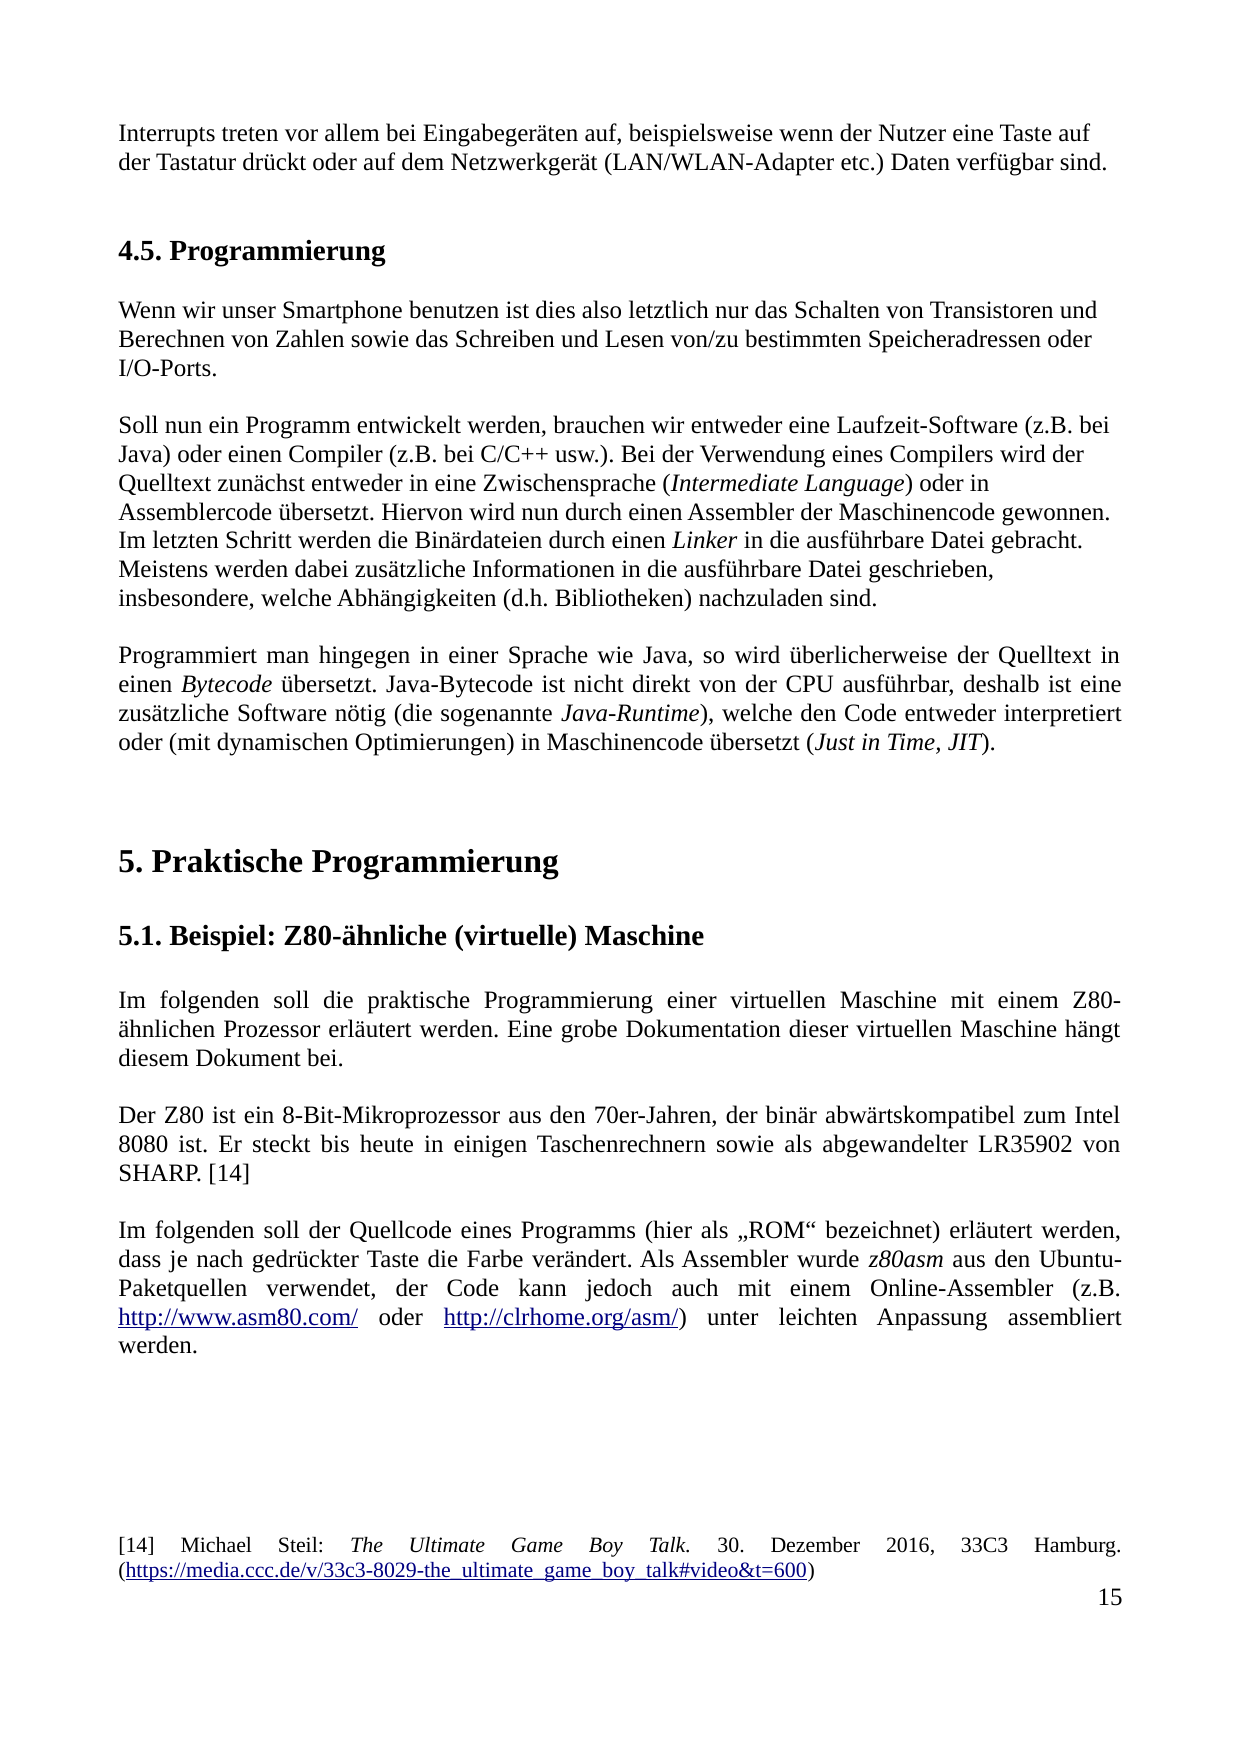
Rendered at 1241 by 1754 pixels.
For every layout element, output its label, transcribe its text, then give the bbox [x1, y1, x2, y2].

text Im folgenden soll der Quellcode eines Programms (hier als „ROM“ bezeichnet) erläutert werden, dass je nach gedrückter Taste die Farbe verändert. Als Assembler wurde z80asm aus den Ubuntu-Paketquellen verwendet, der Code kann jedoch auch mit einem Online-Assembler (z.B. http://www.asm80.com/ oder http://clrhome.org/asm/) unter leichten Anpassung assembliert werden. [118, 1215, 1122, 1359]
text Programmiert man hingegen in einer Sprache wie Java, so wird überlicherweise der Quelltext in einen Bytecode übersetzt. Java-Bytecode ist nicht direkt von der CPU ausführbar, deshalb ist eine zusätzliche Software nötig (die sogenannte Java-Runtime), welche den Code entweder interpretiert oder (mit dynamischen Optimierungen) in Maschinencode übersetzt (Just in Time, JIT). [118, 640, 1122, 755]
text 5. Praktische Programmierung [118, 842, 1122, 880]
text Interrupts treten vor allem bei Eingabegeräten auf, beispielsweise wenn der Nutzer eine Taste auf der Tastatur drückt oder auf dem Netzwerkgerät (LAN/WLAN-Adapter etc.) Daten verfügbar sind. [118, 118, 1122, 176]
text Im folgenden soll die praktische Programmierung einer virtuellen Maschine mit einem Z80-ähnlichen Prozessor erläutert werden. Eine grobe Dokumentation dieser virtuellen Maschine hängt diesem Dokument bei. [118, 985, 1122, 1072]
text Wenn wir unser Smartphone benutzen ist dies also letztlich nur das Schalten von Transistoren und Berechnen von Zahlen sowie das Schreiben und Lesen von/zu bestimmten Speicheradressen oder I/O-Ports. [118, 295, 1122, 382]
text Meistens werden dabei zusätzliche Informationen in die ausführbare Datei geschrieben, insbesondere, welche Abhängigkeiten (d.h. Bibliotheken) nachzuladen sind. [118, 554, 1122, 612]
text 15 [118, 1582, 1122, 1611]
text [14] Michael Steil: The Ultimate Game Boy Talk. 30. Dezember 2016, 33C3 Hamburg. (https://media.ccc.de/v/33c3-8029-the_ultimate_game_boy_talk#video&t=600) [118, 1532, 1122, 1582]
text Soll nun ein Programm entwickelt werden, brauchen wir entweder eine Laufzeit-Software (z.B. bei Java) oder einen Compiler (z.B. bei C/C++ usw.). Bei der Verwendung eines Compilers wird der Quelltext zunächst entweder in eine Zwischensprache (Intermediate Language) oder in Assemblercode übersetzt. Hiervon wird nun durch einen Assembler der Maschinencode gewonnen. Im letzten Schritt werden die Binärdateien durch einen Linker in die ausführbare Datei gebracht. [118, 410, 1122, 554]
text 5.1. Beispiel: Z80-ähnliche (virtuelle) Maschine [118, 918, 1122, 952]
text Der Z80 ist ein 8-Bit-Mikroprozessor aus den 70er-Jahren, der binär abwärtskompatibel zum Intel 8080 ist. Er steckt bis heute in einigen Taschenrechnern sowie als abgewandelter LR35902 von SHARP. [14] [118, 1100, 1122, 1187]
text 4.5. Programmierung [118, 233, 1122, 267]
